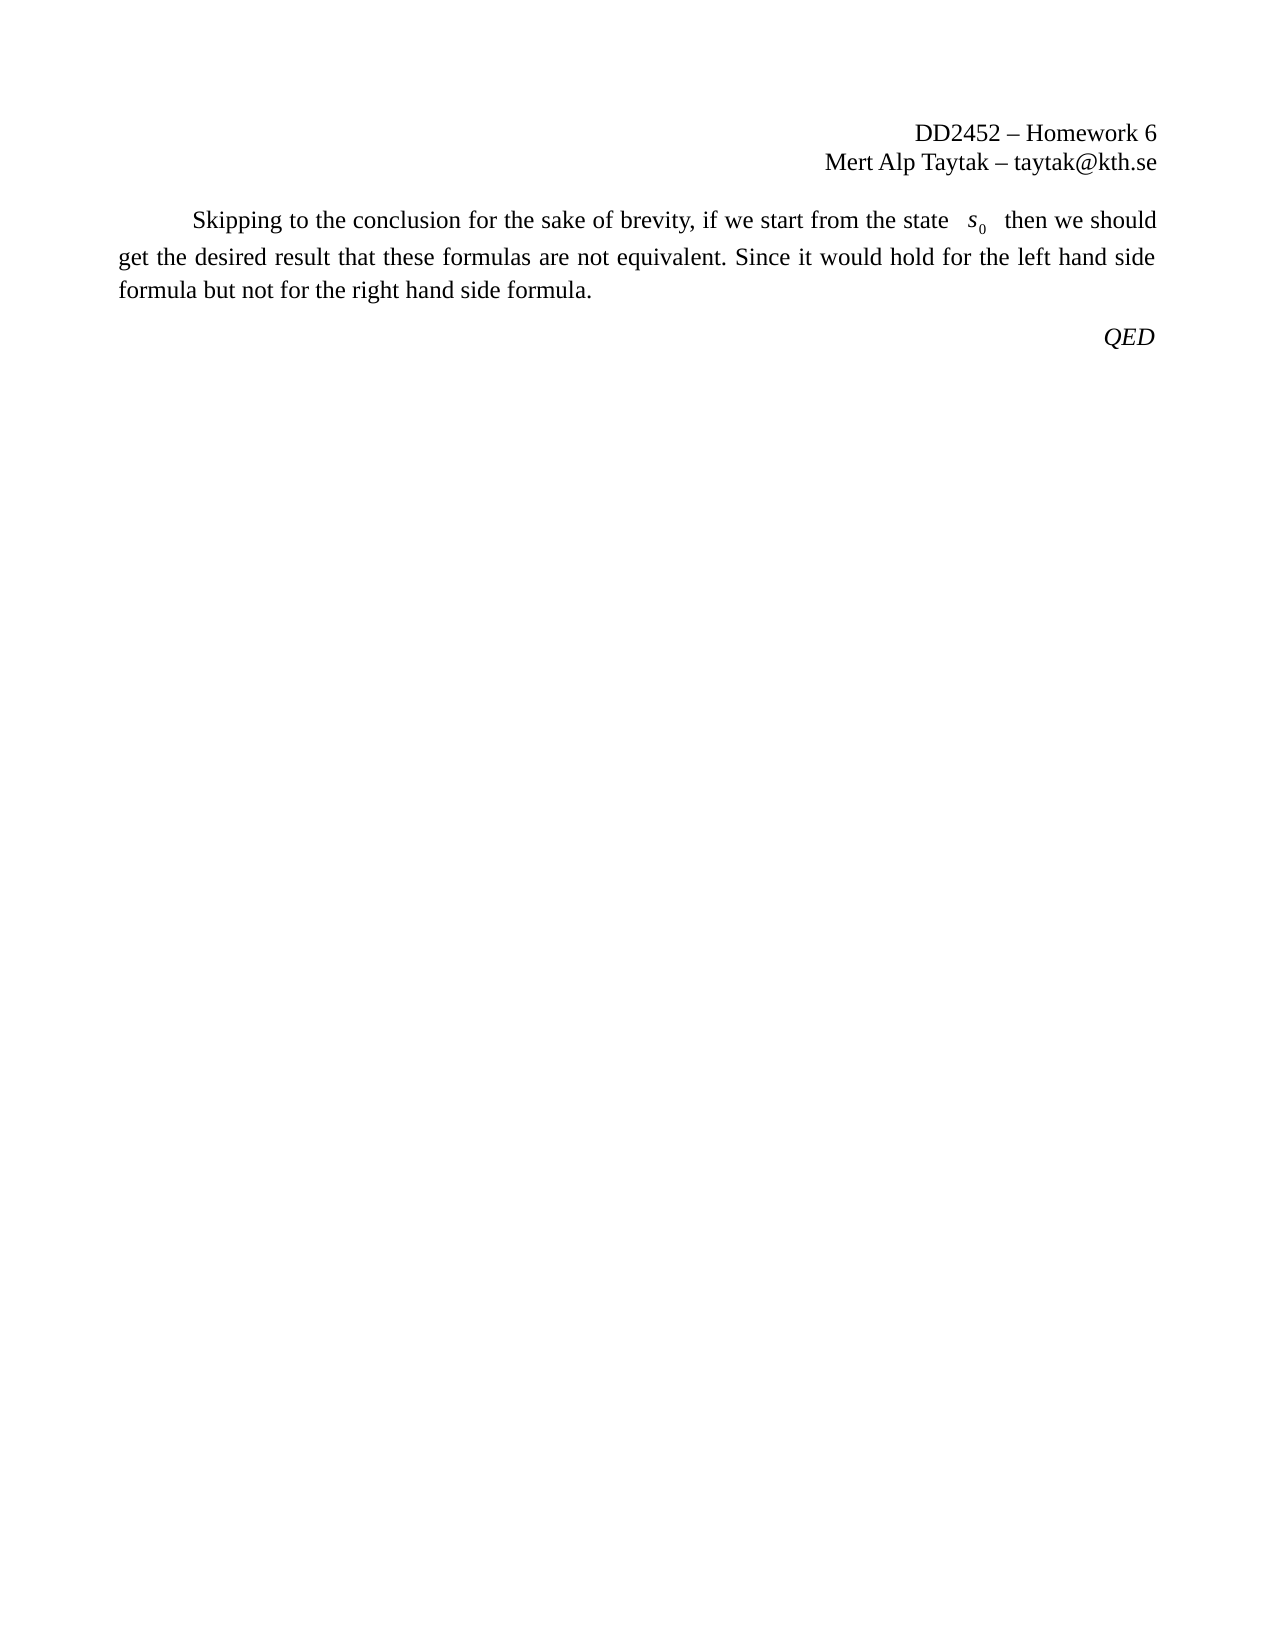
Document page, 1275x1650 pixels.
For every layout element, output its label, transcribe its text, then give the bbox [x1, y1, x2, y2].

text Skipping to the conclusion for the sake of brevity, if we start from the statethen we should get the desired result that these formulas are not equivalent. Since it would hold for the left hand side formula but not for the right hand side formula. [118, 205, 1157, 303]
text QED [118, 322, 1157, 351]
